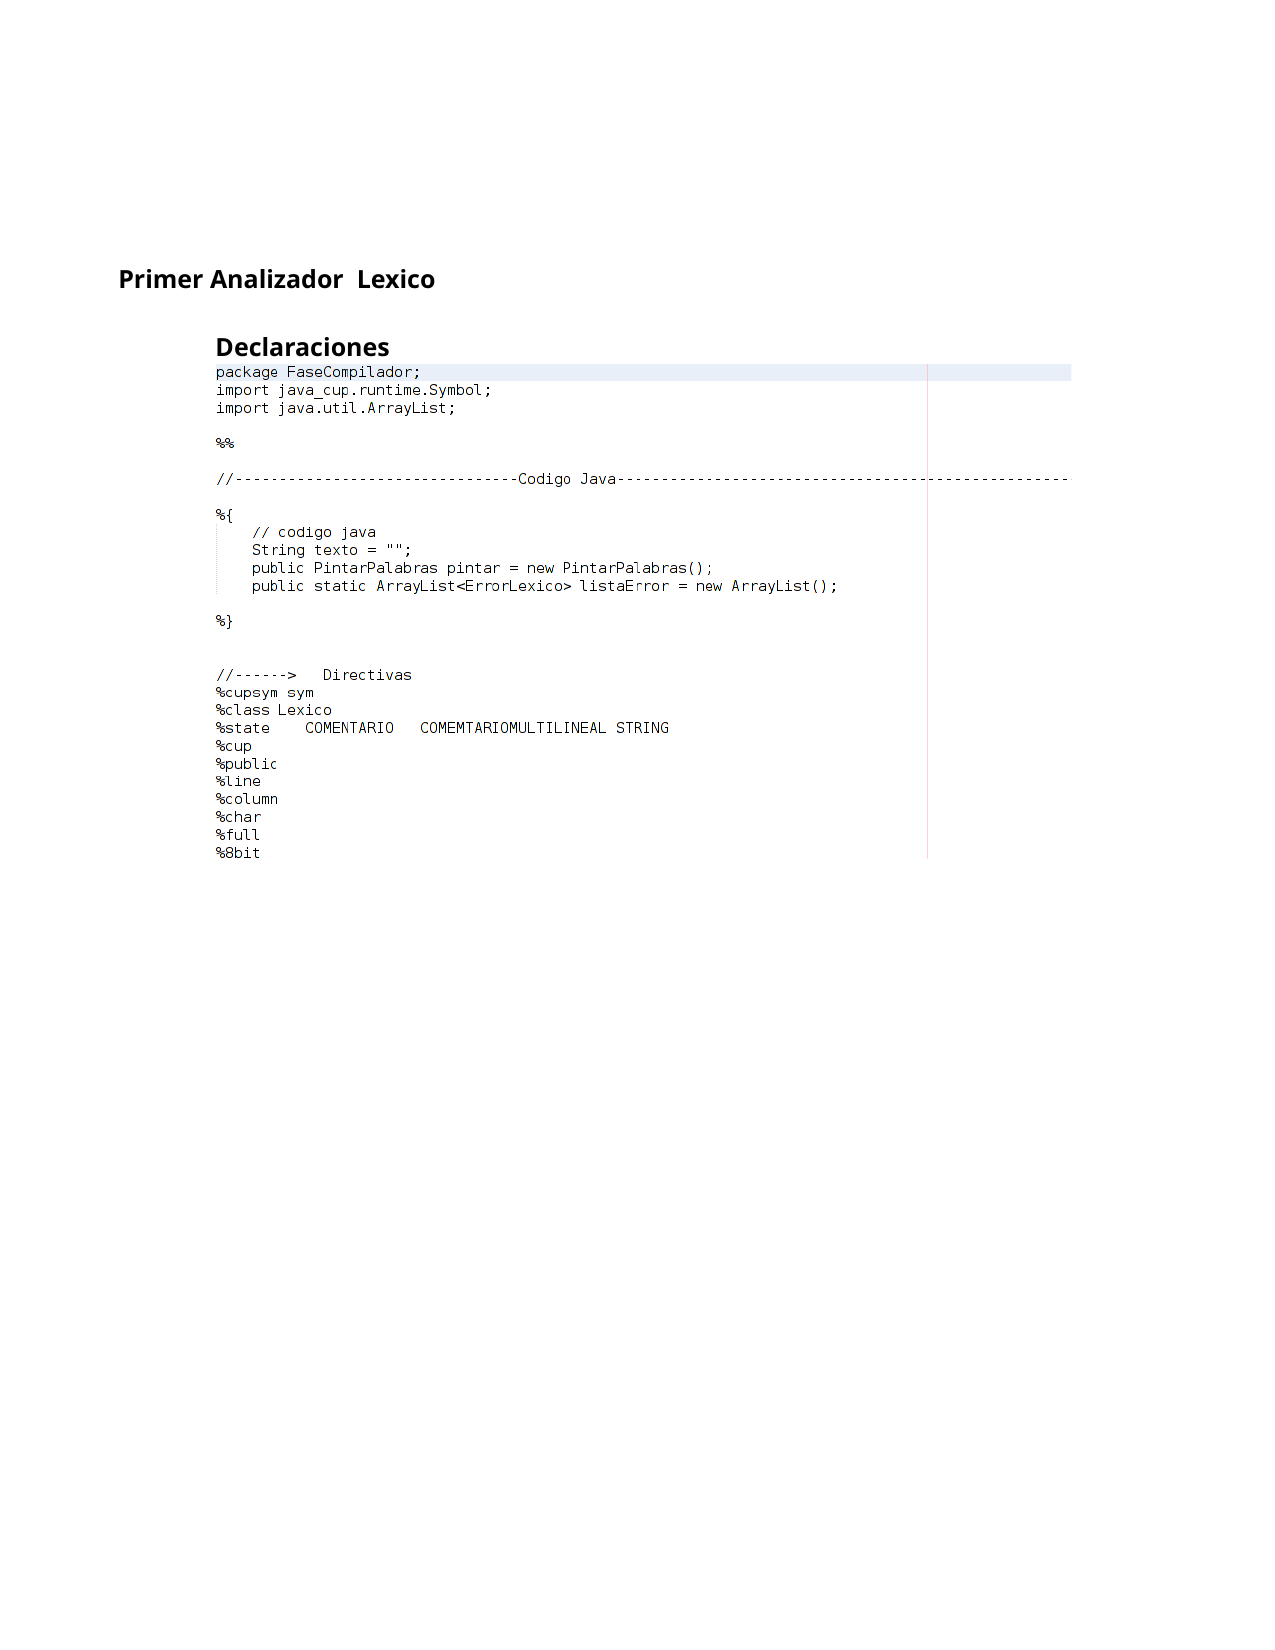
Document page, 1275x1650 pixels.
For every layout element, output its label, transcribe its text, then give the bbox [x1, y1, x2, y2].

text Declaraciones [118, 330, 1157, 364]
picture [203, 364, 1072, 859]
text Primer Analizador Lexico [118, 262, 1157, 296]
